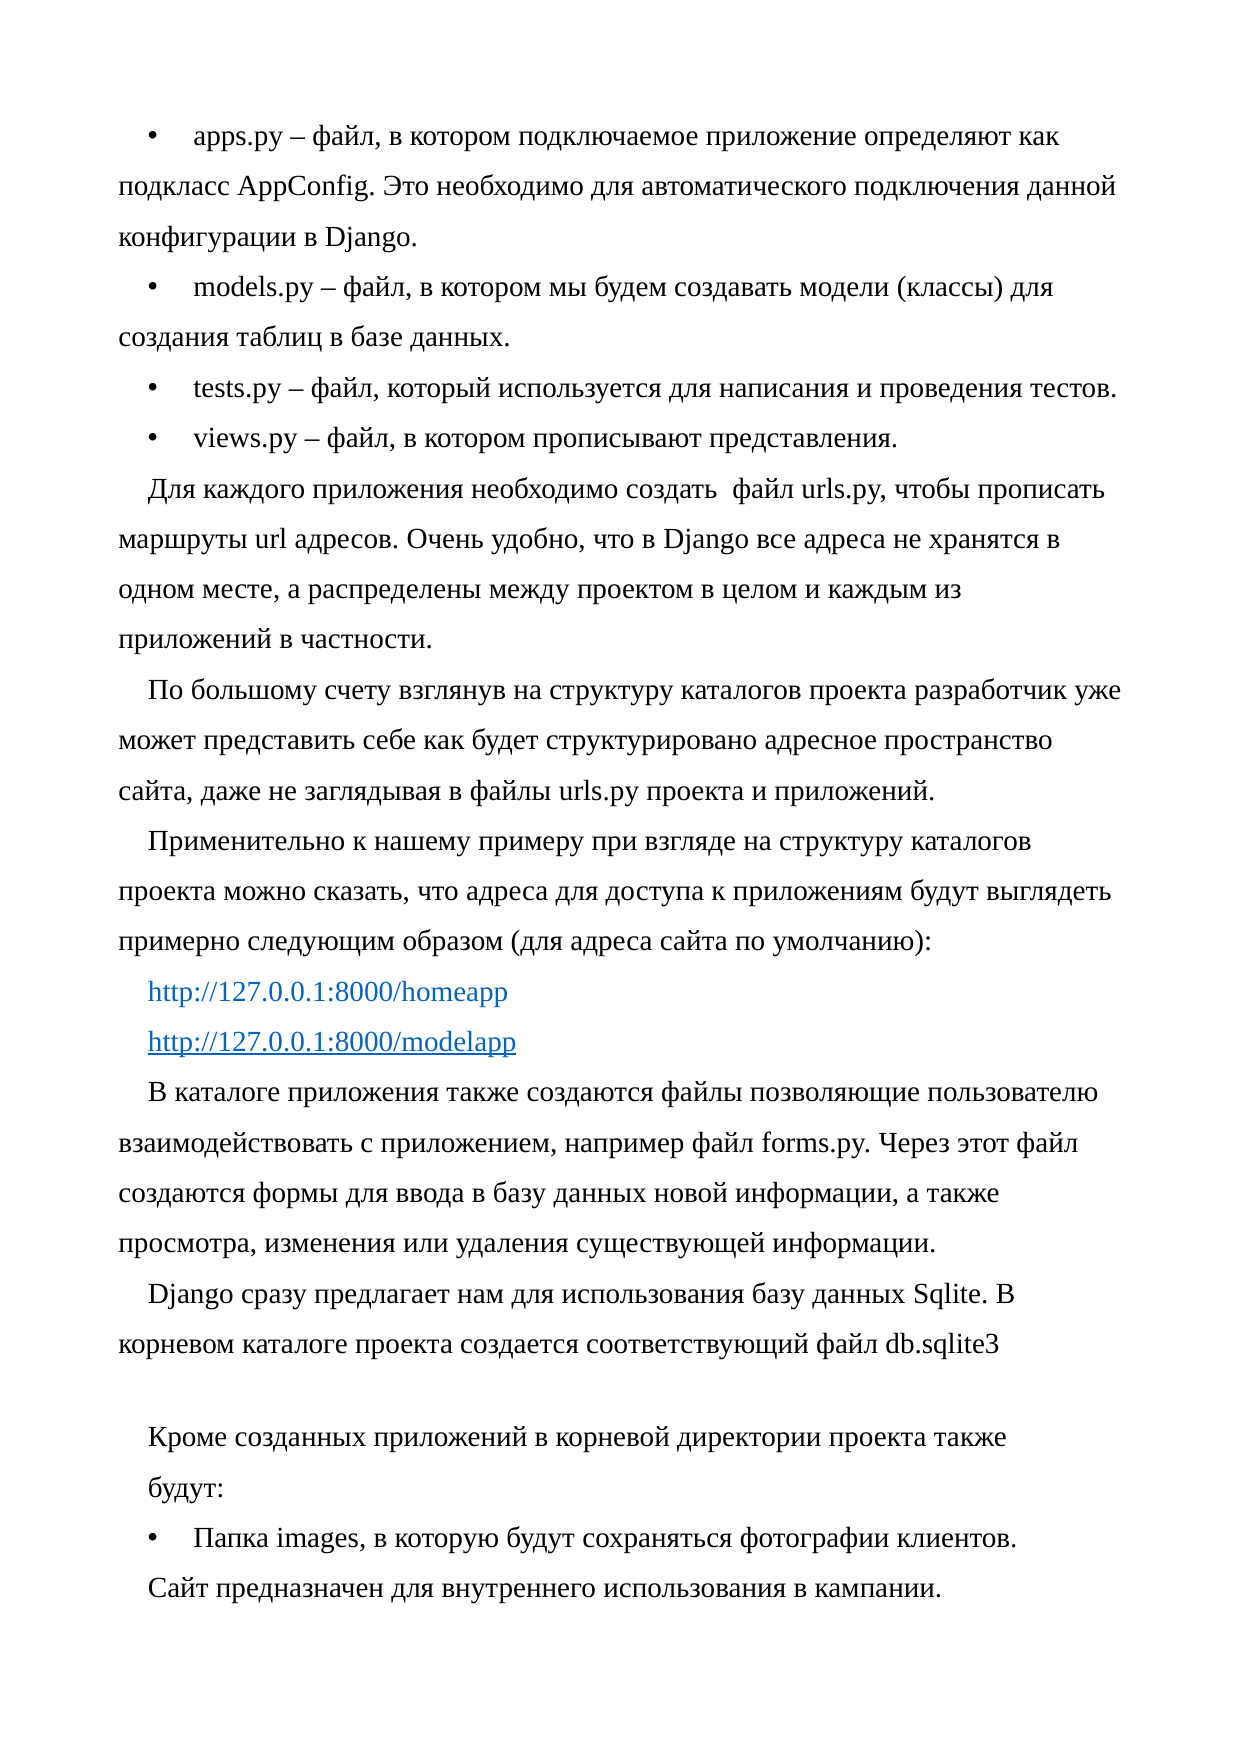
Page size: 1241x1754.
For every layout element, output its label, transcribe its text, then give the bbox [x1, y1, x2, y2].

text Применительно к нашему примеру при взгляде на структуру каталогов проекта можно сказать, что адреса для доступа к приложениям будут выглядеть примерно следующим образом (для адреса сайта по умолчанию): [118, 823, 1122, 957]
text http://127.0.0.1:8000/modelapp [118, 1024, 1122, 1058]
list models.py – файл, в котором мы будем создавать модели (классы) для создания таблиц в базе данных. [118, 269, 1122, 353]
text Django сразу предлагает нам для использования базу данных Sqlite. В корневом каталоге проекта создается соответствующий файл db.sqlite3 [118, 1276, 1122, 1359]
text Для каждого приложения необходимо создать файл urls.py, чтобы прописать маршруты url адресов. Очень удобно, что в Django все адреса не хранятся в одном месте, а распределены между проектом в целом и каждым из приложений в частности. [118, 471, 1122, 655]
list Папка images, в которую будут сохраняться фотографии клиентов. [118, 1520, 1122, 1554]
list apps.py – файл, в котором подключаемое приложение определяют как подкласс AppConfig. Это необходимо для автоматического подключения данной конфигурации в Django. [118, 118, 1122, 252]
text Сайт предназначен для внутреннего использования в кампании. [118, 1571, 1122, 1604]
text будут: [118, 1470, 1122, 1503]
text В каталоге приложения также создаются файлы позволяющие пользователю взаимодействовать с приложением, например файл forms.py. Через этот файл создаются формы для ввода в базу данных новой информации, а также просмотра, изменения или удаления существующей информации. [118, 1074, 1122, 1259]
text По большому счету взглянув на структуру каталогов проекта разработчик уже может представить себе как будет структурировано адресное пространство сайта, даже не заглядывая в файлы urls.py проекта и приложений. [118, 672, 1122, 806]
text http://127.0.0.1:8000/homeapp [118, 974, 1122, 1007]
text Кроме созданных приложений в корневой директории проекта также [118, 1419, 1122, 1453]
list tests.py – файл, который используется для написания и проведения тестов. [118, 370, 1122, 403]
list views.py – файл, в котором прописывают представления. [118, 420, 1122, 454]
